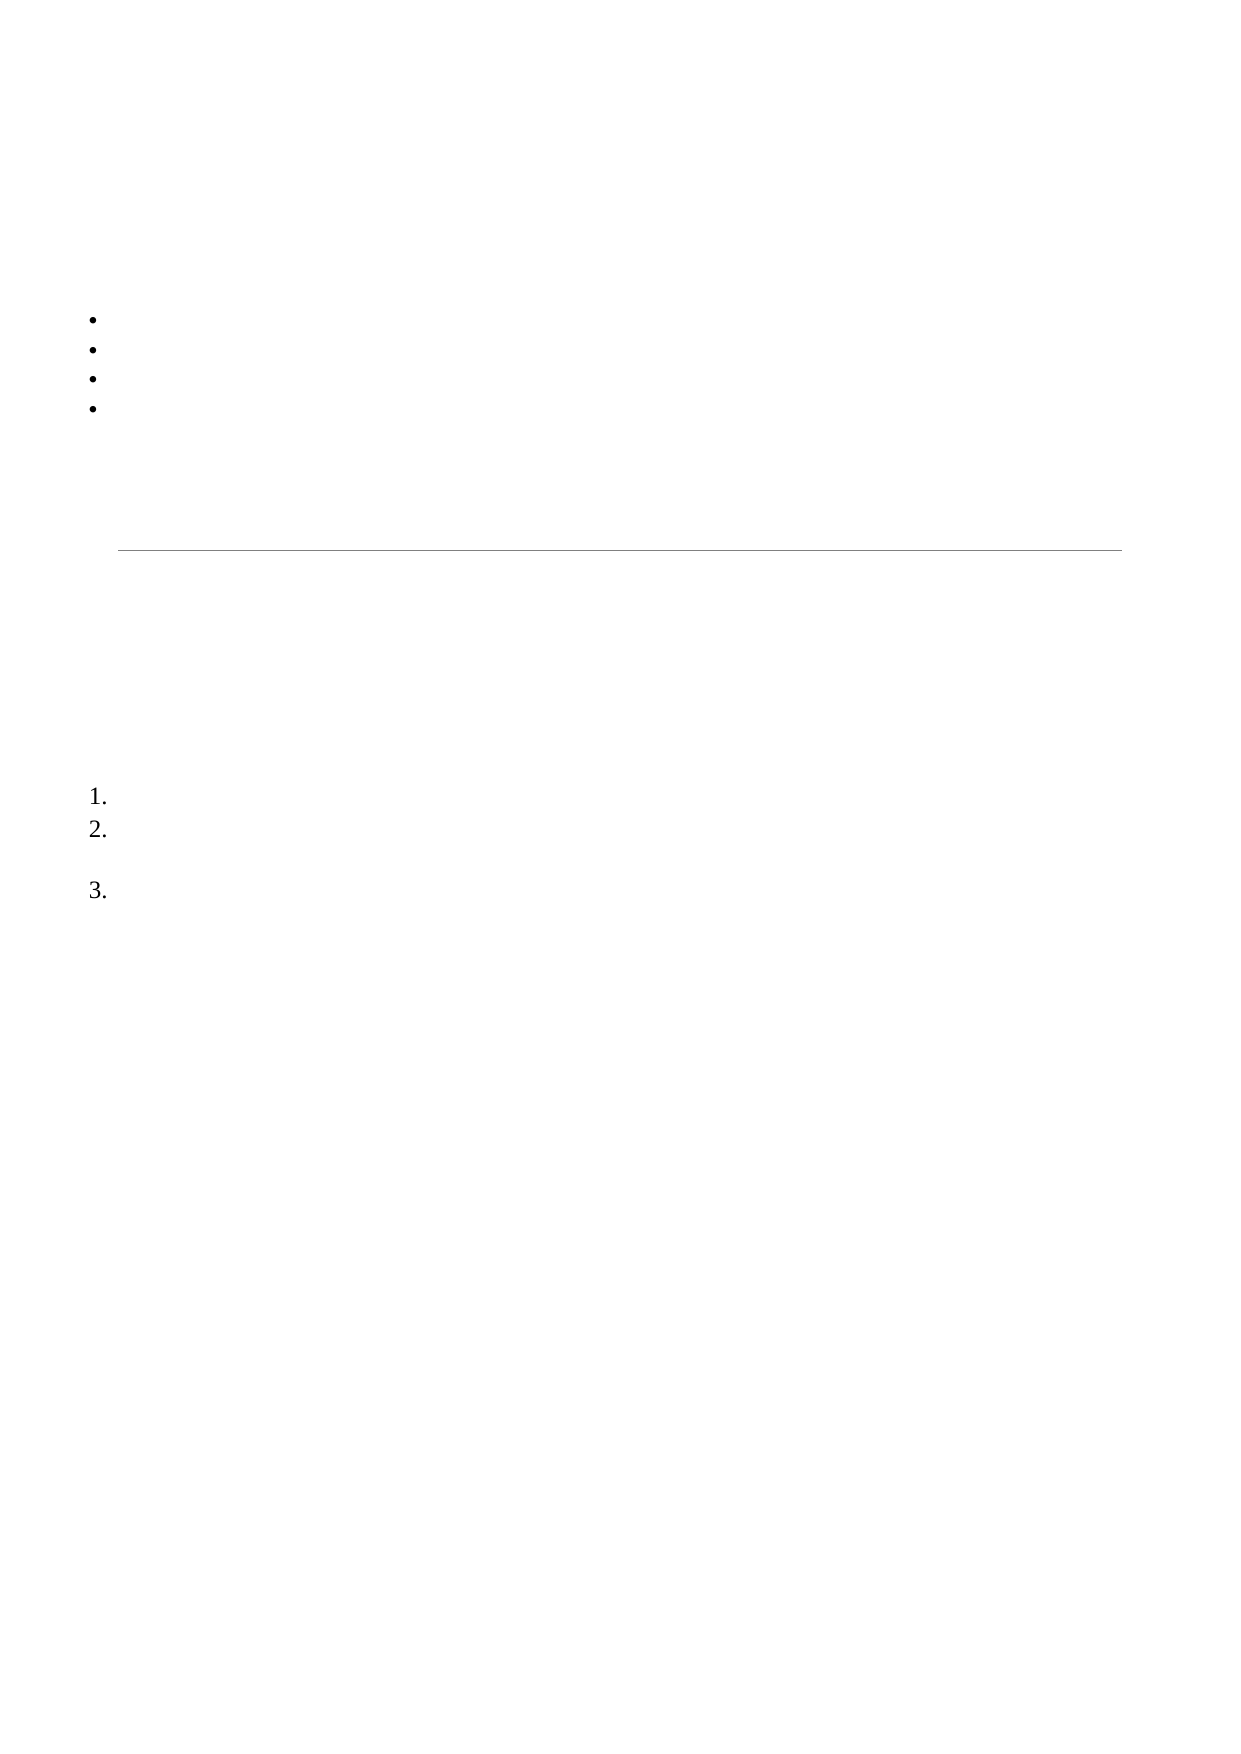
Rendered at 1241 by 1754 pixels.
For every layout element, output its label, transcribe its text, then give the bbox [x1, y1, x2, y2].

text Hemos trazado el mapa a través de tres fronteras fundamentales: [118, 727, 1122, 752]
list Autocatalítica: Se sostiene a sí misma. [118, 309, 1122, 335]
text Esta no es una línea, sino una cuenca de atracción en el paisaje de la complejidad. Una vez que un sistema químico cae en esta cuenca, la emergencia de la vida se vuelve, si no inevitable, al menos altamente probable. [118, 453, 1122, 507]
list Red de Reacción: Donde las moléculas interactúan dinámicamente, formando un sistema de procesamiento de información que sienta las bases para la vida. [118, 875, 1122, 933]
text La frontera entre Química y lo Orgánico/Prebiótico se cruza cuando surge una red de reacción que es: [118, 255, 1122, 280]
list Abierta: Intercambia energía y materia con el entorno. [118, 339, 1122, 364]
list Estabilidad Nuclear: Donde la información puede persistir en nodos atómicos. [118, 781, 1122, 809]
list Capaz de procesar información heredable: Donde la estructura molecular se replica. [118, 368, 1122, 394]
text La formación de una red de reacción autocatalítica es el equivalente a la aparición de un software químico autosostenible. La red "calcula" su propia persistencia. Utiliza la energía y la materia del ambiente como entrada (input) y genera más de sí misma y subproductos como salida (output). [118, 118, 1122, 201]
list Evolutiva: Donde los errores de replicación introducen variación que puede ser seleccionada. [118, 398, 1122, 424]
list Enlace Químico: Donde los nodos se conectan para formar moléculas, creando nuevas estructuras de información. [118, 814, 1122, 871]
subtitle Conclusión de la Fase Particulas → Química [118, 630, 1122, 677]
text Cada salto es un aumento de complejidad y una nueva capa de "interpretación" de la información subyacente, todo gobernado por las leyes inmutables de la física. La red de redes se teje a sí misma, desde el núcleo atómico hasta el umbral de la biología. [118, 962, 1122, 1045]
